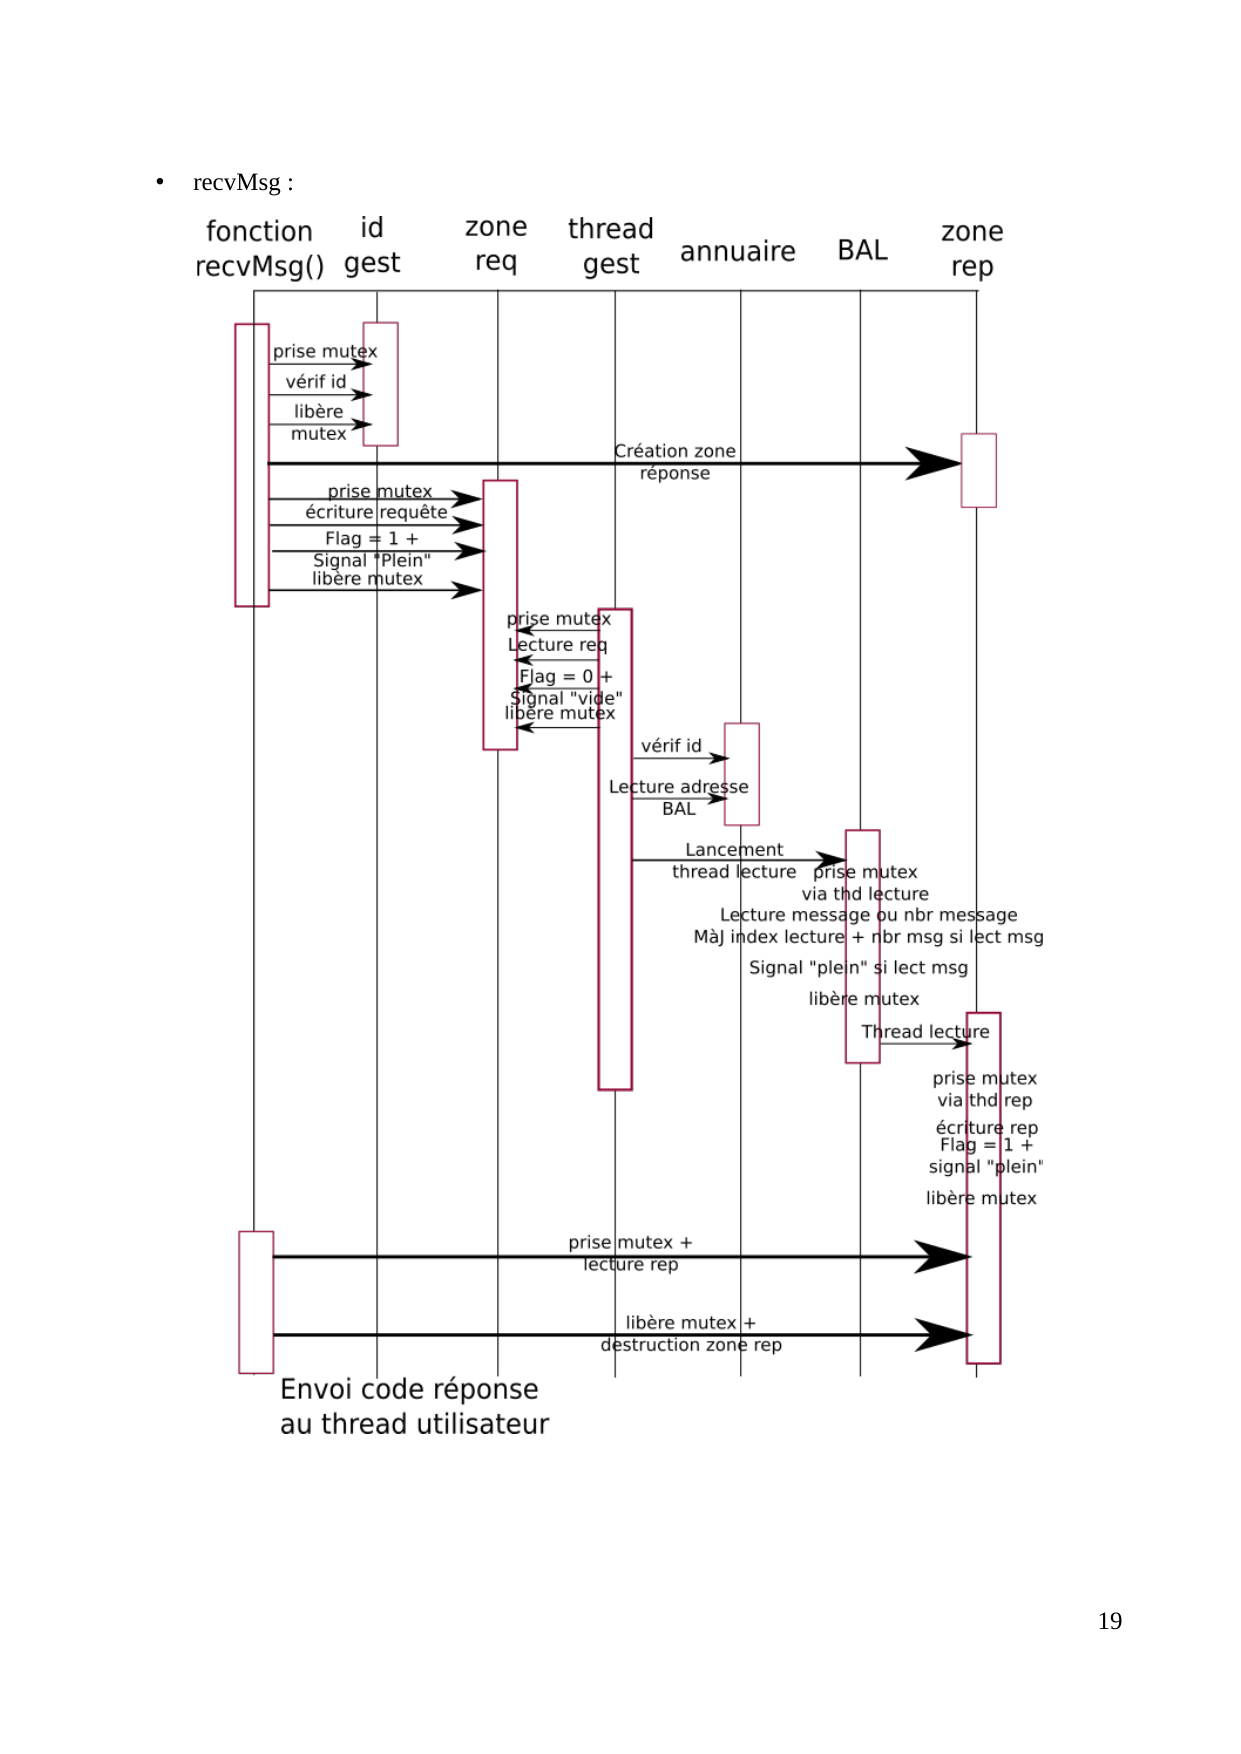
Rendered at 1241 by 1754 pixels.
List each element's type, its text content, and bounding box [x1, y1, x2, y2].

picture [197, 216, 1043, 1434]
list recvMsg : [156, 167, 1122, 196]
